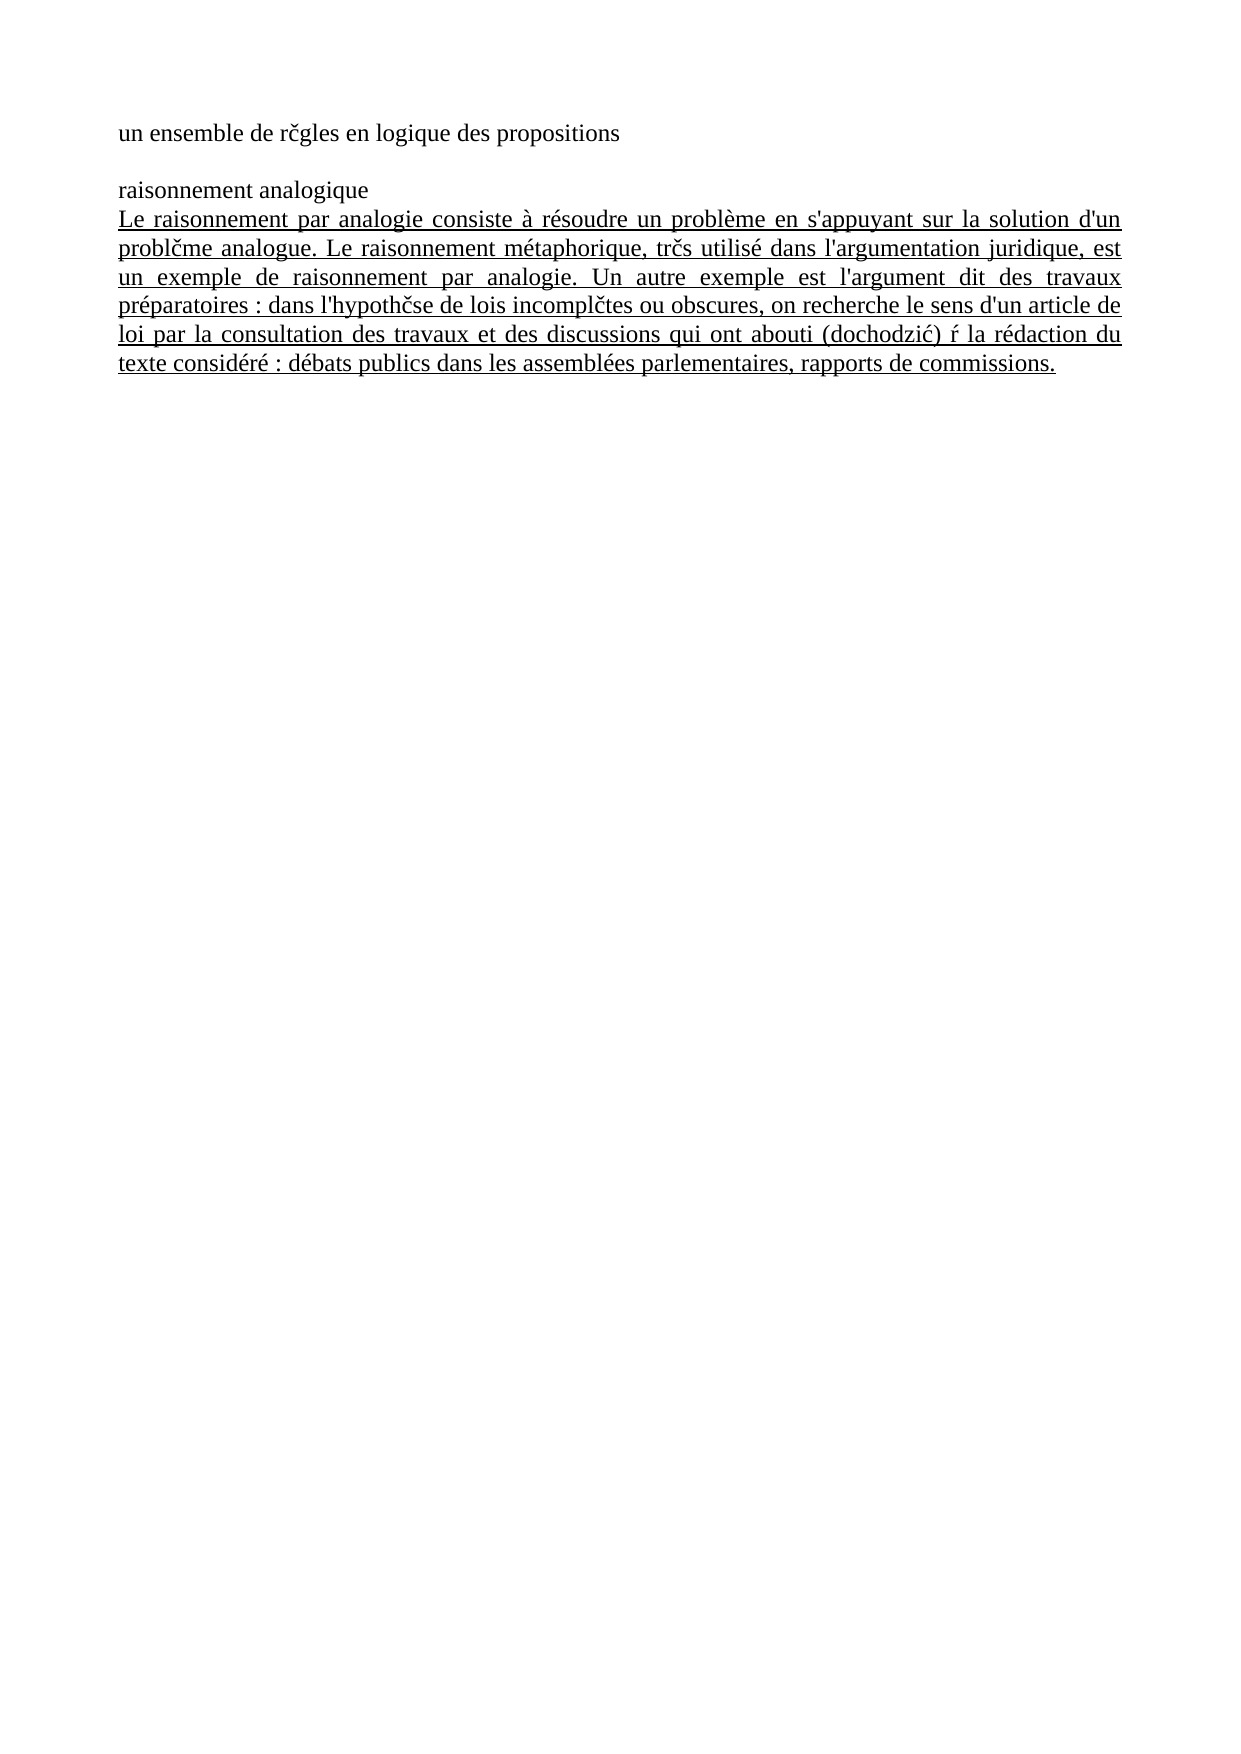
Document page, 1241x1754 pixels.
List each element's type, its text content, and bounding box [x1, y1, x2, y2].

text loi par la consultation des travaux et des discussions qui ont abouti (dochodzić) ŕ la rédaction du [118, 317, 1122, 344]
text un ensemble de rčgles en logique des propositions [118, 118, 1122, 147]
text texte considéré : débats publics dans les assemblées parlementaires, rapports de commissions. [118, 346, 1122, 377]
text problčme analogue. Le raisonnement métaphorique, trčs utilisé dans l'argumentation juridique, est [118, 231, 1122, 258]
text raisonnement analogique [118, 176, 1122, 204]
text un exemple de raisonnement par analogie. Un autre exemple est l'argument dit des travaux [118, 259, 1122, 287]
text préparatoires : dans l'hypothčse de lois incomplčtes ou obscures, on recherche le sens d'un article de [118, 288, 1122, 316]
text Le raisonnement par analogie consiste à résoudre un problème en s'appuyant sur la solution d'un [118, 204, 1122, 229]
